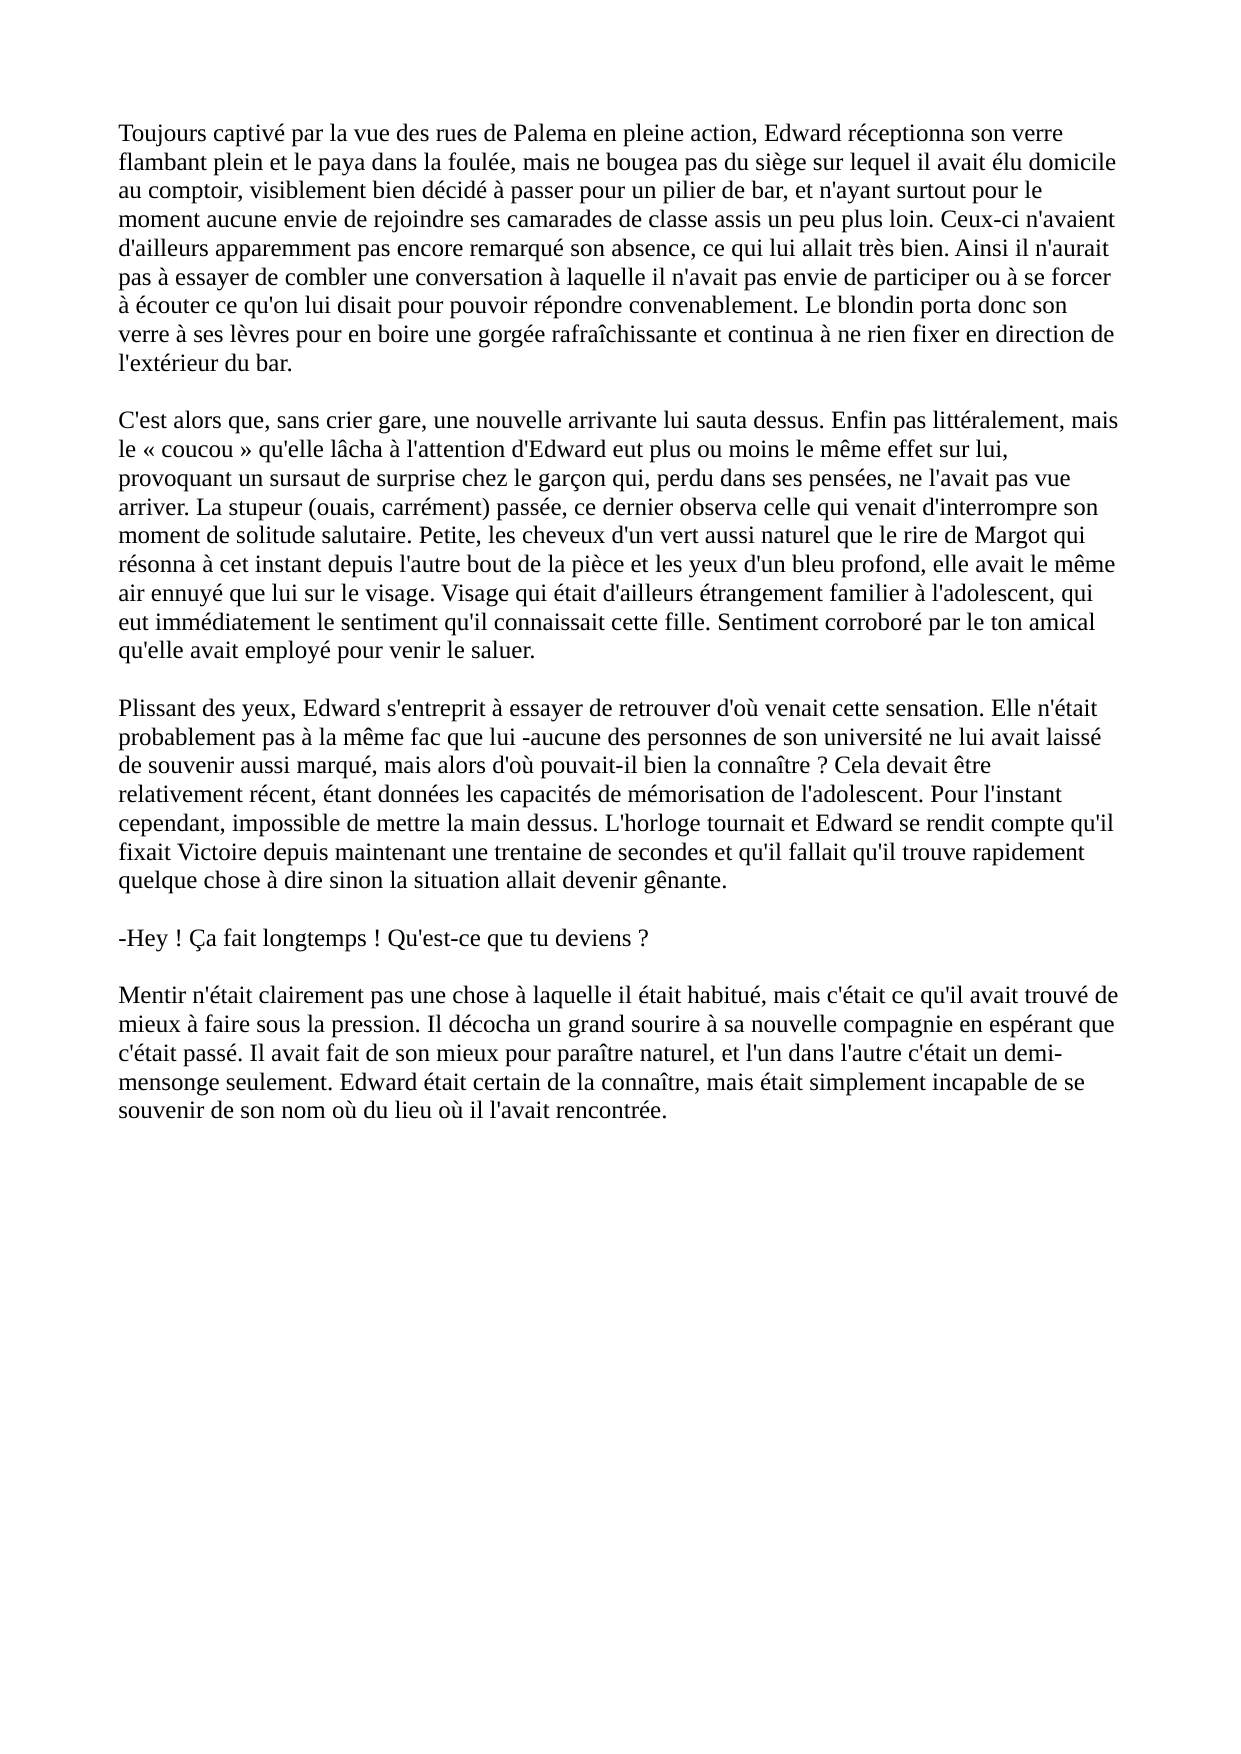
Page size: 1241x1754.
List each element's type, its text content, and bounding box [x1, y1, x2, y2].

text Plissant des yeux, Edward s'entreprit à essayer de retrouver d'où venait cette sensation. Elle n'était probablement pas à la même fac que lui -aucune des personnes de son université ne lui avait laissé de souvenir aussi marqué, mais alors d'où pouvait-il bien la connaître ? Cela devait être relativement récent, étant données les capacités de mémorisation de l'adolescent. Pour l'instant cependant, impossible de mettre la main dessus. L'horloge tournait et Edward se rendit compte qu'il fixait Victoire depuis maintenant une trentaine de secondes et qu'il fallait qu'il trouve rapidement quelque chose à dire sinon la situation allait devenir gênante. [118, 693, 1122, 894]
text -Hey ! Ça fait longtemps ! Qu'est-ce que tu deviens ? [118, 923, 1122, 952]
text Mentir n'était clairement pas une chose à laquelle il était habitué, mais c'était ce qu'il avait trouvé de mieux à faire sous la pression. Il décocha un grand sourire à sa nouvelle compagnie en espérant que c'était passé. Il avait fait de son mieux pour paraître naturel, et l'un dans l'autre c'était un demi-mensonge seulement. Edward était certain de la connaître, mais était simplement incapable de se souvenir de son nom où du lieu où il l'avait rencontrée. [118, 981, 1122, 1124]
text Toujours captivé par la vue des rues de Palema en pleine action, Edward réceptionna son verre flambant plein et le paya dans la foulée, mais ne bougea pas du siège sur lequel il avait élu domicile au comptoir, visiblement bien décidé à passer pour un pilier de bar, et n'ayant surtout pour le moment aucune envie de rejoindre ses camarades de classe assis un peu plus loin. Ceux-ci n'avaient d'ailleurs apparemment pas encore remarqué son absence, ce qui lui allait très bien. Ainsi il n'aurait pas à essayer de combler une conversation à laquelle il n'avait pas envie de participer ou à se forcer à écouter ce qu'on lui disait pour pouvoir répondre convenablement. Le blondin porta donc son verre à ses lèvres pour en boire une gorgée rafraîchissante et continua à ne rien fixer en direction de l'extérieur du bar. [118, 118, 1122, 377]
text C'est alors que, sans crier gare, une nouvelle arrivante lui sauta dessus. Enfin pas littéralement, mais le « coucou » qu'elle lâcha à l'attention d'Edward eut plus ou moins le même effet sur lui, provoquant un sursaut de surprise chez le garçon qui, perdu dans ses pensées, ne l'avait pas vue arriver. La stupeur (ouais, carrément) passée, ce dernier observa celle qui venait d'interrompre son moment de solitude salutaire. Petite, les cheveux d'un vert aussi naturel que le rire de Margot qui résonna à cet instant depuis l'autre bout de la pièce et les yeux d'un bleu profond, elle avait le même air ennuyé que lui sur le visage. Visage qui était d'ailleurs étrangement familier à l'adolescent, qui eut immédiatement le sentiment qu'il connaissait cette fille. Sentiment corroboré par le ton amical qu'elle avait employé pour venir le saluer. [118, 406, 1122, 664]
